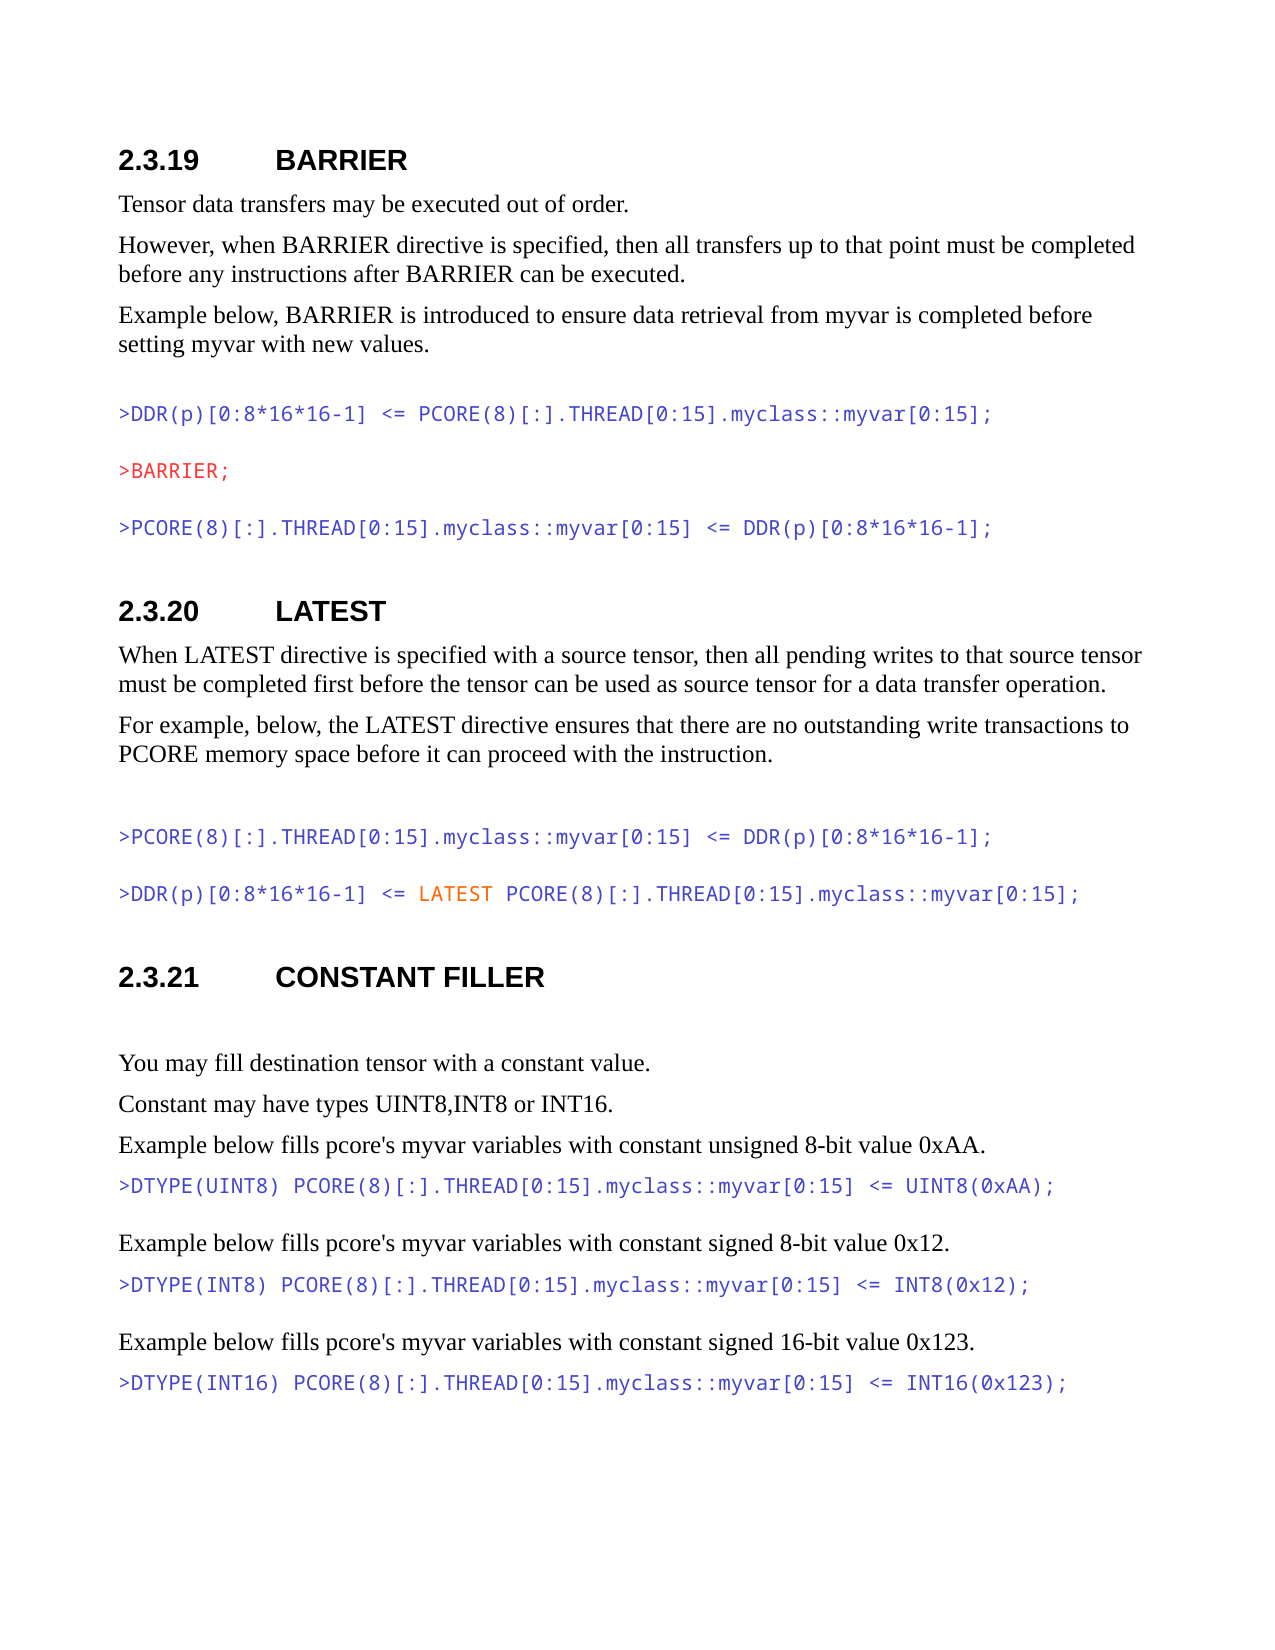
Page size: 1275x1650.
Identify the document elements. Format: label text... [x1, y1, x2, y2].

text >DDR(p)[0:8*16*16-1] <= LATEST PCORE(8)[:].THREAD[0:15].myclass::myvar[0:15]; [118, 879, 1157, 907]
text Constant may have types UINT8,INT8 or INT16. [118, 1089, 1157, 1118]
text Example below fills pcore's myvar variables with constant unsigned 8-bit value 0xAA. [118, 1130, 1157, 1159]
text >PCORE(8)[:].THREAD[0:15].myclass::myvar[0:15] <= DDR(p)[0:8*16*16-1]; [118, 822, 1157, 850]
text For example, below, the LATEST directive ensures that there are no outstanding write transactions to PCORE memory space before it can proceed with the instruction. [118, 711, 1157, 768]
text >DDR(p)[0:8*16*16-1] <= PCORE(8)[:].THREAD[0:15].myclass::myvar[0:15]; [118, 399, 1157, 427]
subtitle BARRIER [118, 143, 1157, 177]
text Example below, BARRIER is introduced to ensure data retrieval from myvar is completed before setting myvar with new values. [118, 300, 1157, 358]
text >DTYPE(INT16) PCORE(8)[:].THREAD[0:15].myclass::myvar[0:15] <= INT16(0x123); [118, 1368, 1157, 1396]
text When LATEST directive is specified with a source tensor, then all pending writes to that source tensor must be completed first before the tensor can be used as source tensor for a data transfer operation. [118, 641, 1157, 698]
text However, when BARRIER directive is specified, then all transfers up to that point must be completed before any instructions after BARRIER can be executed. [118, 230, 1157, 288]
text >DTYPE(UINT8) PCORE(8)[:].THREAD[0:15].myclass::myvar[0:15] <= UINT8(0xAA); [118, 1172, 1157, 1200]
text >PCORE(8)[:].THREAD[0:15].myclass::myvar[0:15] <= DDR(p)[0:8*16*16-1]; [118, 513, 1157, 541]
text You may fill destination tensor with a constant value. [118, 1048, 1157, 1077]
subtitle CONSTANT FILLER [118, 961, 1157, 994]
text Example below fills pcore's myvar variables with constant signed 16-bit value 0x123. [118, 1327, 1157, 1355]
text >BARRIER; [118, 456, 1157, 484]
subtitle LATEST [118, 594, 1157, 628]
text Tensor data transfers may be executed out of order. [118, 189, 1157, 218]
text Example below fills pcore's myvar variables with constant signed 8-bit value 0x12. [118, 1228, 1157, 1257]
text >DTYPE(INT8) PCORE(8)[:].THREAD[0:15].myclass::myvar[0:15] <= INT8(0x12); [118, 1270, 1157, 1298]
